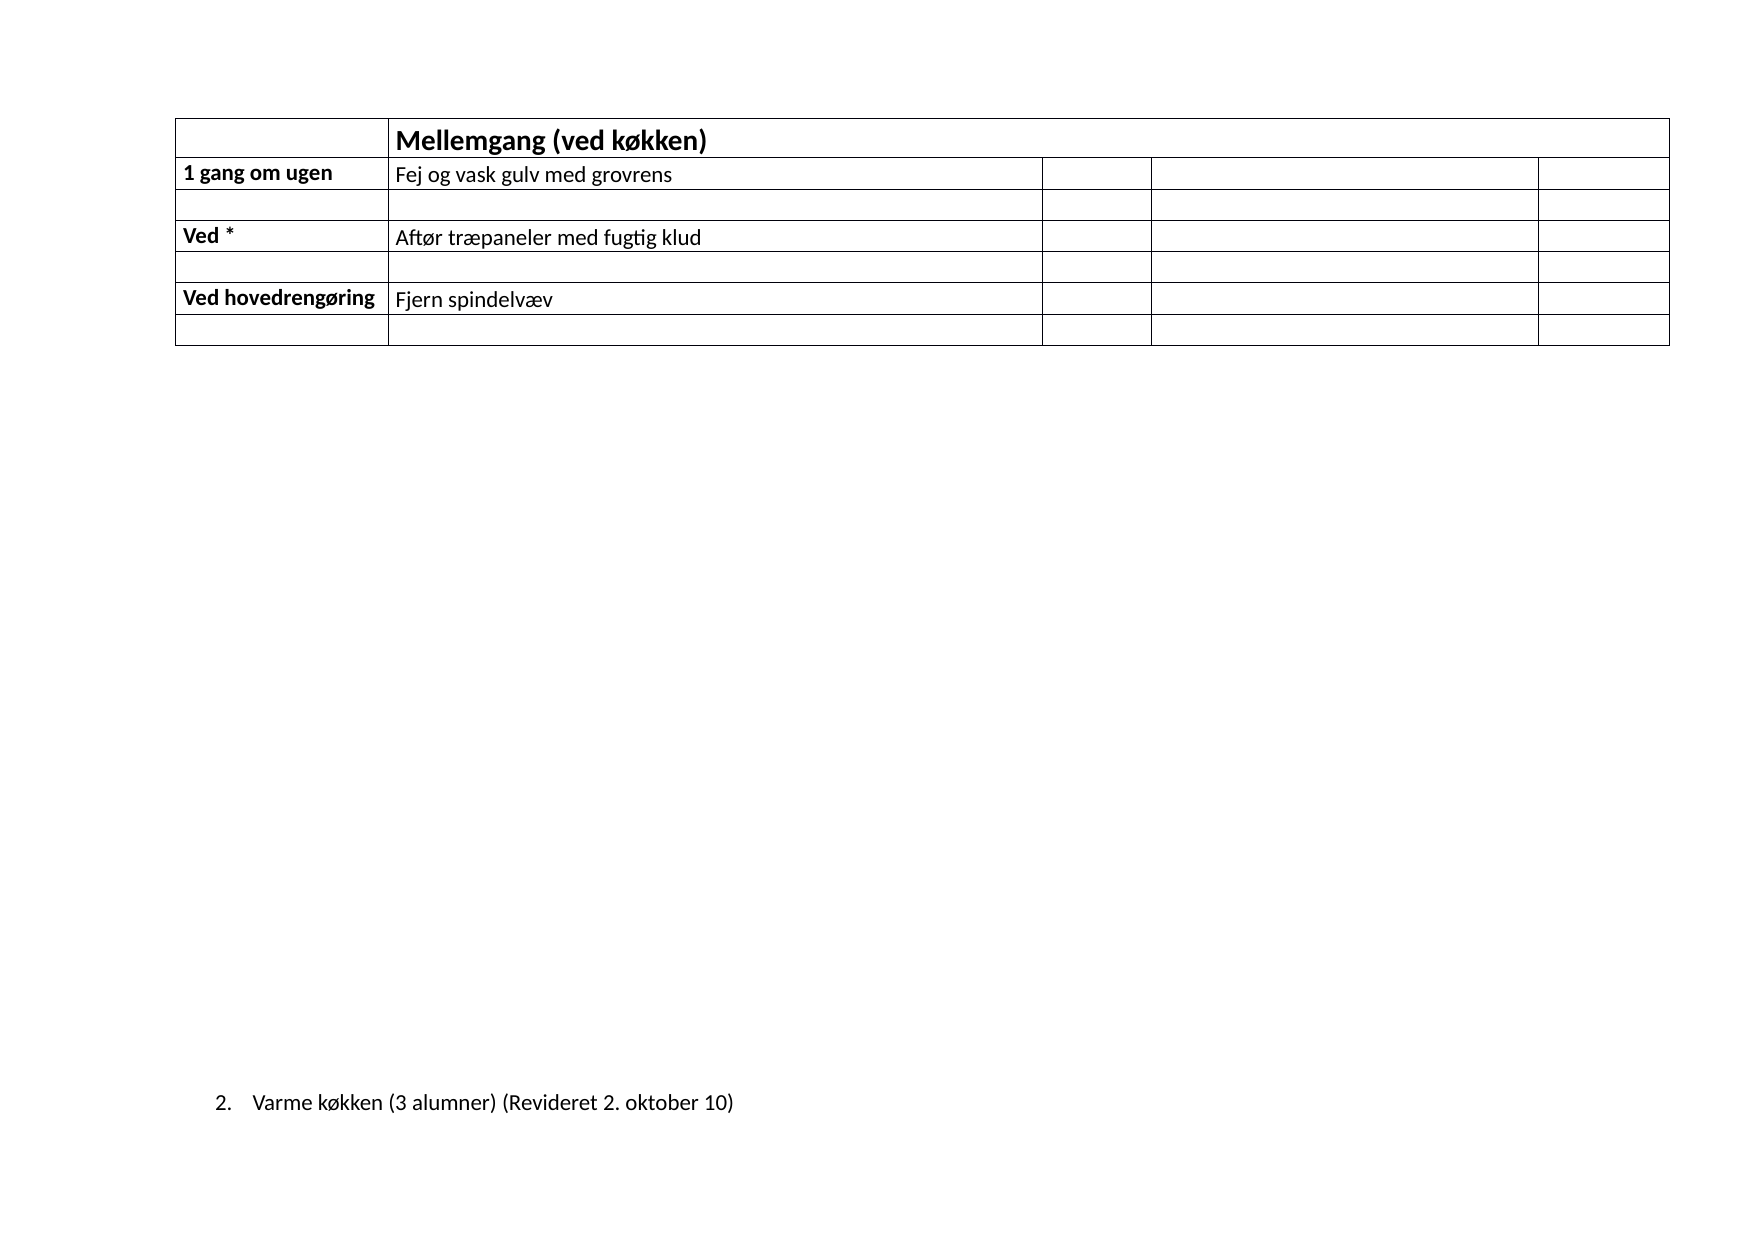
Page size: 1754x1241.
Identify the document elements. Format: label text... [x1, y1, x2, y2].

table_cell [1539, 190, 1669, 220]
table_cell [1152, 158, 1538, 188]
table_cell [1152, 315, 1538, 345]
table_cell Aftør træpaneler med fugtig klud [389, 221, 1042, 251]
table_cell [1043, 315, 1151, 345]
table_cell [1539, 221, 1669, 251]
table_cell [1043, 190, 1151, 220]
table_cell [1539, 283, 1669, 313]
table_cell [176, 119, 388, 157]
table_cell Fjern spindelvæv [389, 283, 1042, 313]
table_cell [1539, 252, 1669, 282]
list Varme køkken (3 alumner) (Revideret 2. oktober 10) [215, 1088, 1577, 1116]
table_cell [1043, 221, 1151, 251]
table_cell Mellemgang (ved køkken) [389, 119, 1669, 157]
table_cell [1152, 252, 1538, 282]
table_cell Ved * [176, 221, 388, 251]
table_cell 1 gang om ugen [176, 158, 388, 188]
table_cell Fej og vask gulv med grovrens [389, 158, 1042, 188]
table_cell [1539, 158, 1669, 188]
table_cell [1043, 252, 1151, 282]
table_cell [176, 315, 388, 345]
table_cell Ved hovedrengøring [176, 283, 388, 313]
table_cell [1152, 221, 1538, 251]
table_cell [176, 252, 388, 282]
table_cell [389, 252, 1042, 282]
table_cell [1043, 158, 1151, 188]
table_cell [1539, 315, 1669, 345]
table_cell [389, 315, 1042, 345]
table_cell [176, 190, 388, 220]
table_cell [1043, 283, 1151, 313]
table_cell [1152, 190, 1538, 220]
table_cell [1152, 283, 1538, 313]
table_cell [389, 190, 1042, 220]
